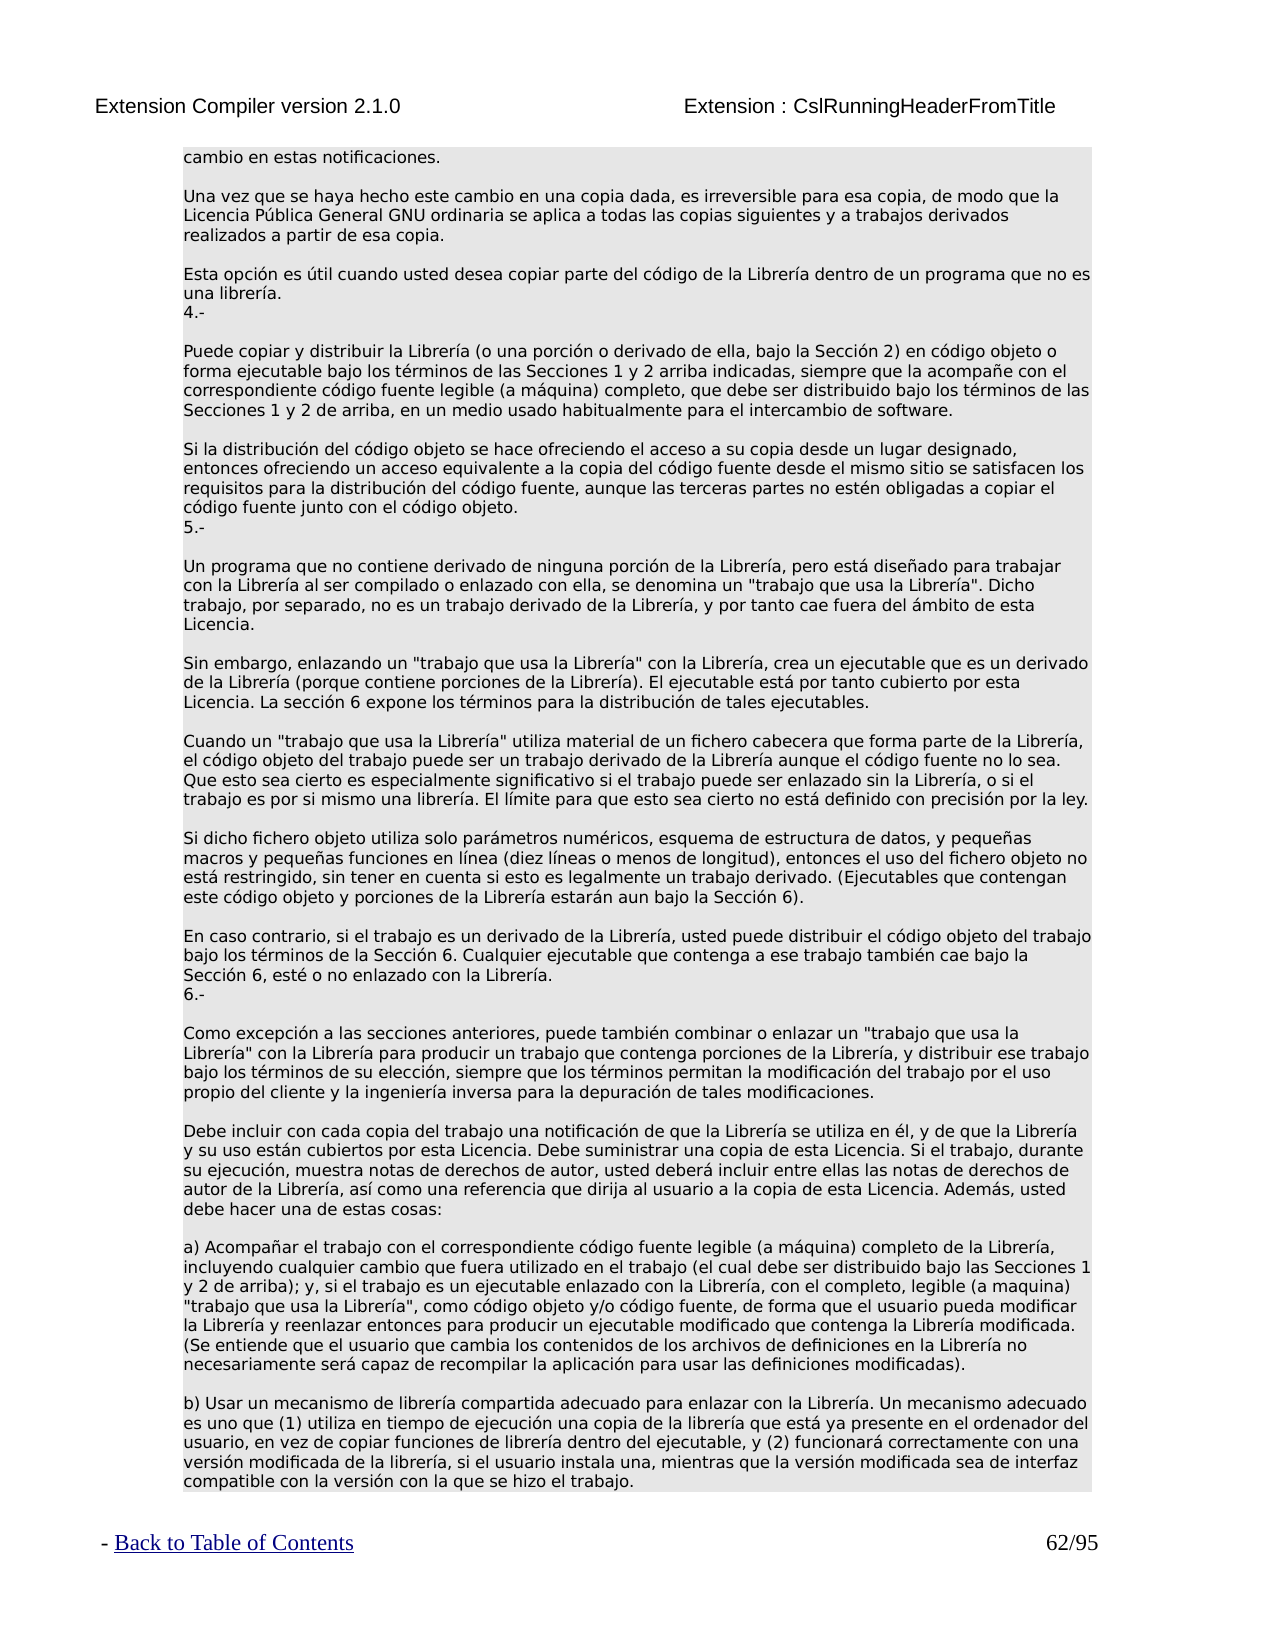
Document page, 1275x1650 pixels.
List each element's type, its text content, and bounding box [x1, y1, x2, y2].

text b) Usar un mecanismo de librería compartida adecuado para enlazar con la Librería. Un mecanismo adecuado es uno que (1) utiliza en tiempo de ejecución una copia de la librería que está ya presente en el ordenador del usuario, en vez de copiar funciones de librería dentro del ejecutable, y (2) funcionará correctamente con una versión modificada de la librería, si el usuario instala una, mientras que la versión modificada sea de interfaz compatible con la versión con la que se hizo el trabajo. [183, 1394, 1092, 1492]
text 5.- [183, 518, 1092, 537]
text En caso contrario, si el trabajo es un derivado de la Librería, usted puede distribuir el código objeto del trabajo bajo los términos de la Sección 6. Cualquier ejecutable que contenga a ese trabajo también cae bajo la Sección 6, esté o no enlazado con la Librería. [183, 927, 1092, 985]
text Si la distribución del código objeto se hace ofreciendo el acceso a su copia desde un lugar designado, entonces ofreciendo un acceso equivalente a la copia del código fuente desde el mismo sitio se satisfacen los requisitos para la distribución del código fuente, aunque las terceras partes no estén obligadas a copiar el código fuente junto con el código objeto. [183, 440, 1092, 518]
text 6.- [183, 985, 1092, 1004]
text Cuando un "trabajo que usa la Librería" utiliza material de un fichero cabecera que forma parte de la Librería, el código objeto del trabajo puede ser un trabajo derivado de la Librería aunque el código fuente no lo sea. Que esto sea cierto es especialmente significativo si el trabajo puede ser enlazado sin la Librería, o si el trabajo es por si mismo una librería. El límite para que esto sea cierto no está definido con precisión por la ley. [183, 732, 1092, 810]
text Como excepción a las secciones anteriores, puede también combinar o enlazar un "trabajo que usa la Librería" con la Librería para producir un trabajo que contenga porciones de la Librería, y distribuir ese trabajo bajo los términos de su elección, siempre que los términos permitan la modificación del trabajo por el uso propio del cliente y la ingeniería inversa para la depuración de tales modificaciones. [183, 1024, 1092, 1102]
text a) Acompañar el trabajo con el correspondiente código fuente legible (a máquina) completo de la Librería, incluyendo cualquier cambio que fuera utilizado en el trabajo (el cual debe ser distribuido bajo las Secciones 1 y 2 de arriba); y, si el trabajo es un ejecutable enlazado con la Librería, con el completo, legible (a maquina) "trabajo que usa la Librería", como código objeto y/o código fuente, de forma que el usuario pueda modificar la Librería y reenlazar entonces para producir un ejecutable modificado que contenga la Librería modificada. (Se entiende que el usuario que cambia los contenidos de los archivos de definiciones en la Librería no necesariamente será capaz de recompilar la aplicación para usar las definiciones modificadas). [183, 1238, 1092, 1375]
text Si dicho fichero objeto utiliza solo parámetros numéricos, esquema de estructura de datos, y pequeñas macros y pequeñas funciones en línea (diez líneas o menos de longitud), entonces el uso del fichero objeto no está restringido, sin tener en cuenta si esto es legalmente un trabajo derivado. (Ejecutables que contengan este código objeto y porciones de la Librería estarán aun bajo la Sección 6). [183, 829, 1092, 907]
text 4.- [183, 303, 1092, 323]
text Una vez que se haya hecho este cambio en una copia dada, es irreversible para esa copia, de modo que la Licencia Pública General GNU ordinaria se aplica a todas las copias siguientes y a trabajos derivados realizados a partir de esa copia. [183, 186, 1092, 245]
text cambio en estas notificaciones. [183, 147, 1092, 167]
text Un programa que no contiene derivado de ninguna porción de la Librería, pero está diseñado para trabajar con la Librería al ser compilado o enlazado con ella, se denomina un "trabajo que usa la Librería". Dicho trabajo, por separado, no es un trabajo derivado de la Librería, y por tanto cae fuera del ámbito de esta Licencia. [183, 557, 1092, 634]
text Puede copiar y distribuir la Librería (o una porción o derivado de ella, bajo la Sección 2) en código objeto o forma ejecutable bajo los términos de las Secciones 1 y 2 arriba indicadas, siempre que la acompañe con el correspondiente código fuente legible (a máquina) completo, que debe ser distribuido bajo los términos de las Secciones 1 y 2 de arriba, en un medio usado habitualmente para el intercambio de software. [183, 342, 1092, 420]
text Esta opción es útil cuando usted desea copiar parte del código de la Librería dentro de un programa que no es una librería. [183, 264, 1092, 303]
text Sin embargo, enlazando un "trabajo que usa la Librería" con la Librería, crea un ejecutable que es un derivado de la Librería (porque contiene porciones de la Librería). El ejecutable está por tanto cubierto por esta Licencia. La sección 6 expone los términos para la distribución de tales ejecutables. [183, 654, 1092, 712]
text Debe incluir con cada copia del trabajo una notificación de que la Librería se utiliza en él, y de que la Librería y su uso están cubiertos por esta Licencia. Debe suministrar una copia de esta Licencia. Si el trabajo, durante su ejecución, muestra notas de derechos de autor, usted deberá incluir entre ellas las notas de derechos de autor de la Librería, así como una referencia que dirija al usuario a la copia de esta Licencia. Además, usted debe hacer una de estas cosas: [183, 1121, 1092, 1219]
